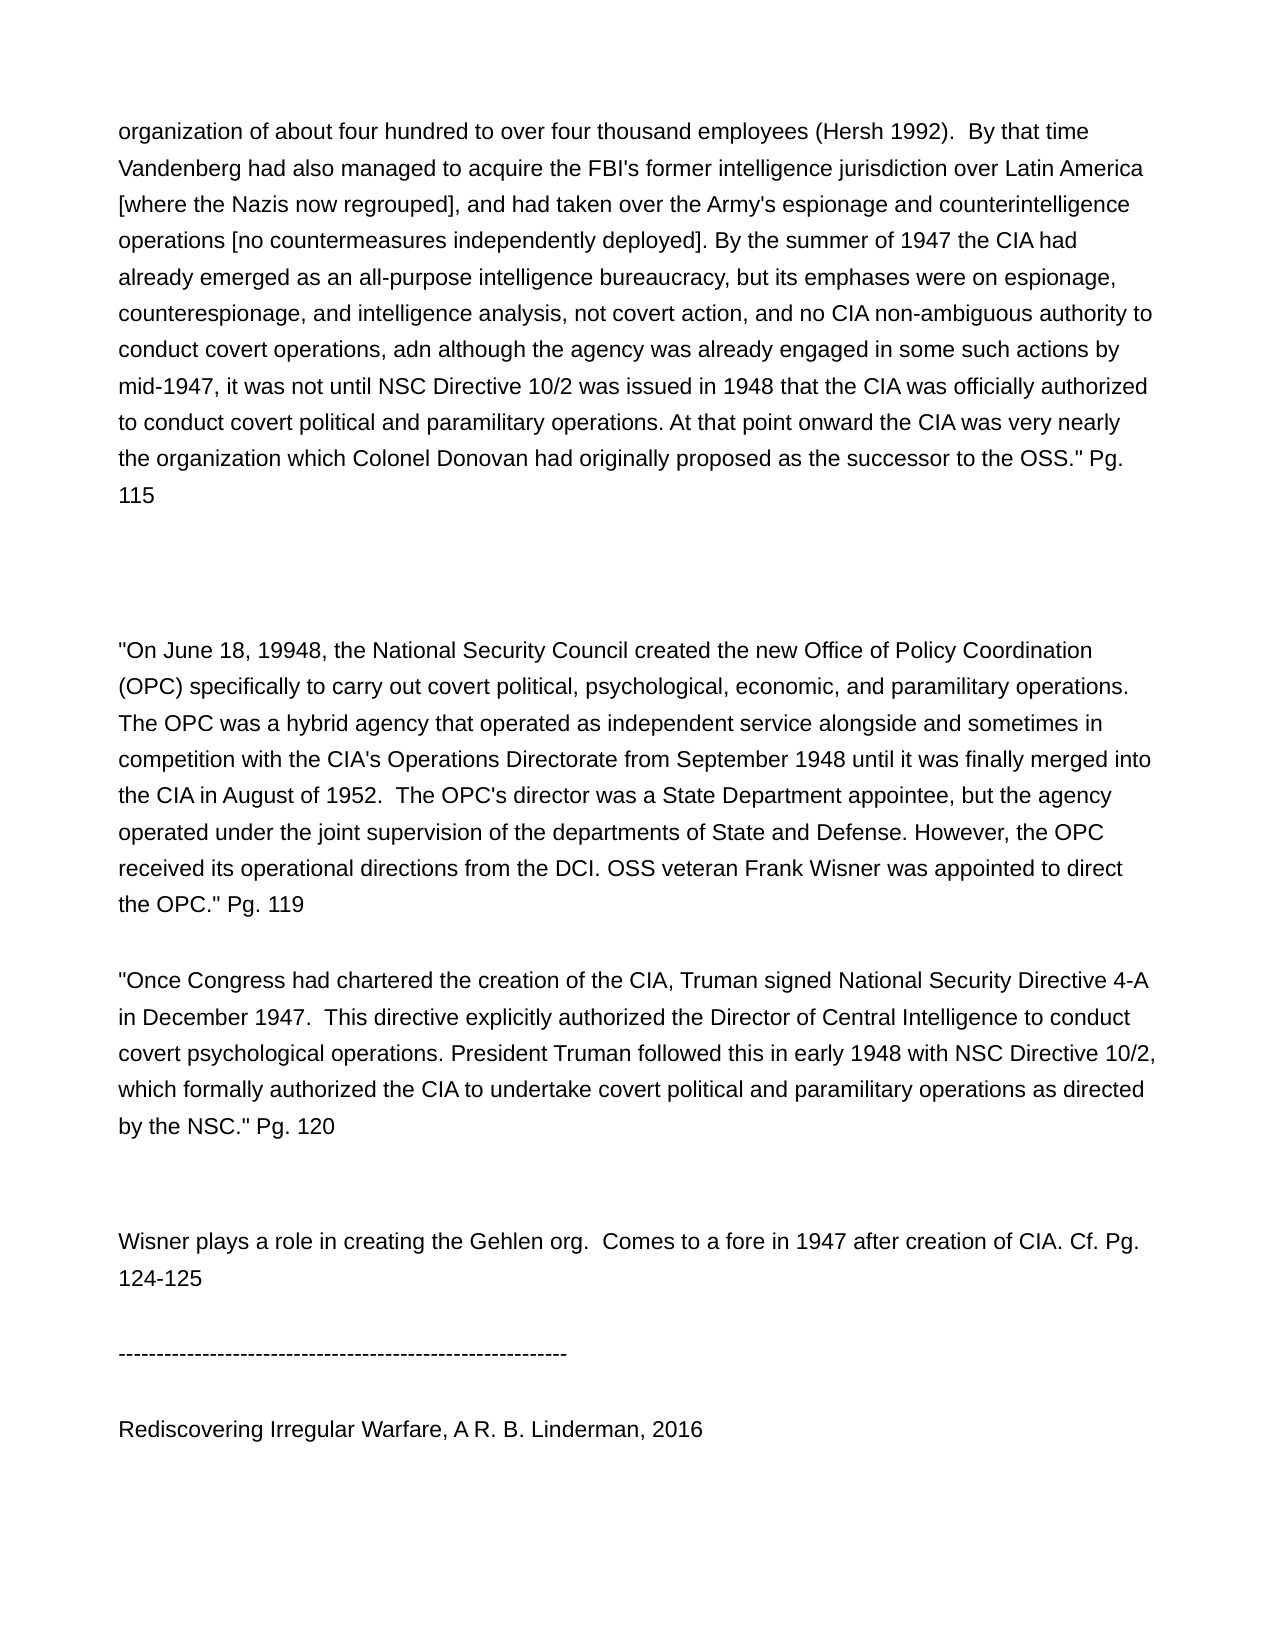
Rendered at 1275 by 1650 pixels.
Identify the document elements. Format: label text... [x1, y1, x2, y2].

text ----------------------------------------------------------- [118, 1340, 1157, 1367]
text organization of about four hundred to over four thousand employees (Hersh 1992). By that time Vandenberg had also managed to acquire the FBI's former intelligence jurisdiction over Latin America [where the Nazis now regrouped], and had taken over the Army's espionage and counterintelligence operations [no countermeasures independently deployed]. By the summer of 1947 the CIA had already emerged as an all-purpose intelligence bureaucracy, but its emphases were on espionage, counterespionage, and intelligence analysis, not covert action, and no CIA non-ambiguous authority to conduct covert operations, adn although the agency was already engaged in some such actions by mid-1947, it was not until NSC Directive 10/2 was issued in 1948 that the CIA was officially authorized to conduct covert political and paramilitary operations. At that point onward the CIA was very nearly the organization which Colonel Donovan had originally proposed as the successor to the OSS." Pg. 115 [118, 118, 1157, 508]
text Rediscovering Irregular Warfare, A R. B. Linderman, 2016 [118, 1416, 1157, 1443]
text "Once Congress had chartered the creation of the CIA, Truman signed National Security Directive 4-A in December 1947. This directive explicitly authorized the Director of Central Intelligence to conduct covert psychological operations. President Truman followed this in early 1948 with NSC Directive 10/2, which formally authorized the CIA to undertake covert political and paramilitary operations as directed by the NSC." Pg. 120 [118, 967, 1157, 1139]
text Wisner plays a role in creating the Gehlen org. Comes to a fore in 1947 after creation of CIA. Cf. Pg. 124-125 [118, 1228, 1157, 1291]
text "On June 18, 19948, the National Security Council created the new Office of Policy Coordination (OPC) specifically to carry out covert political, psychological, economic, and paramilitary operations. The OPC was a hybrid agency that operated as independent service alongside and sometimes in competition with the CIA's Operations Directorate from September 1948 until it was finally merged into the CIA in August of 1952. The OPC's director was a State Department appointee, but the agency operated under the joint supervision of the departments of State and Defense. However, the OPC received its operational directions from the DCI. OSS veteran Frank Wisner was appointed to direct the OPC." Pg. 119 [118, 637, 1157, 918]
